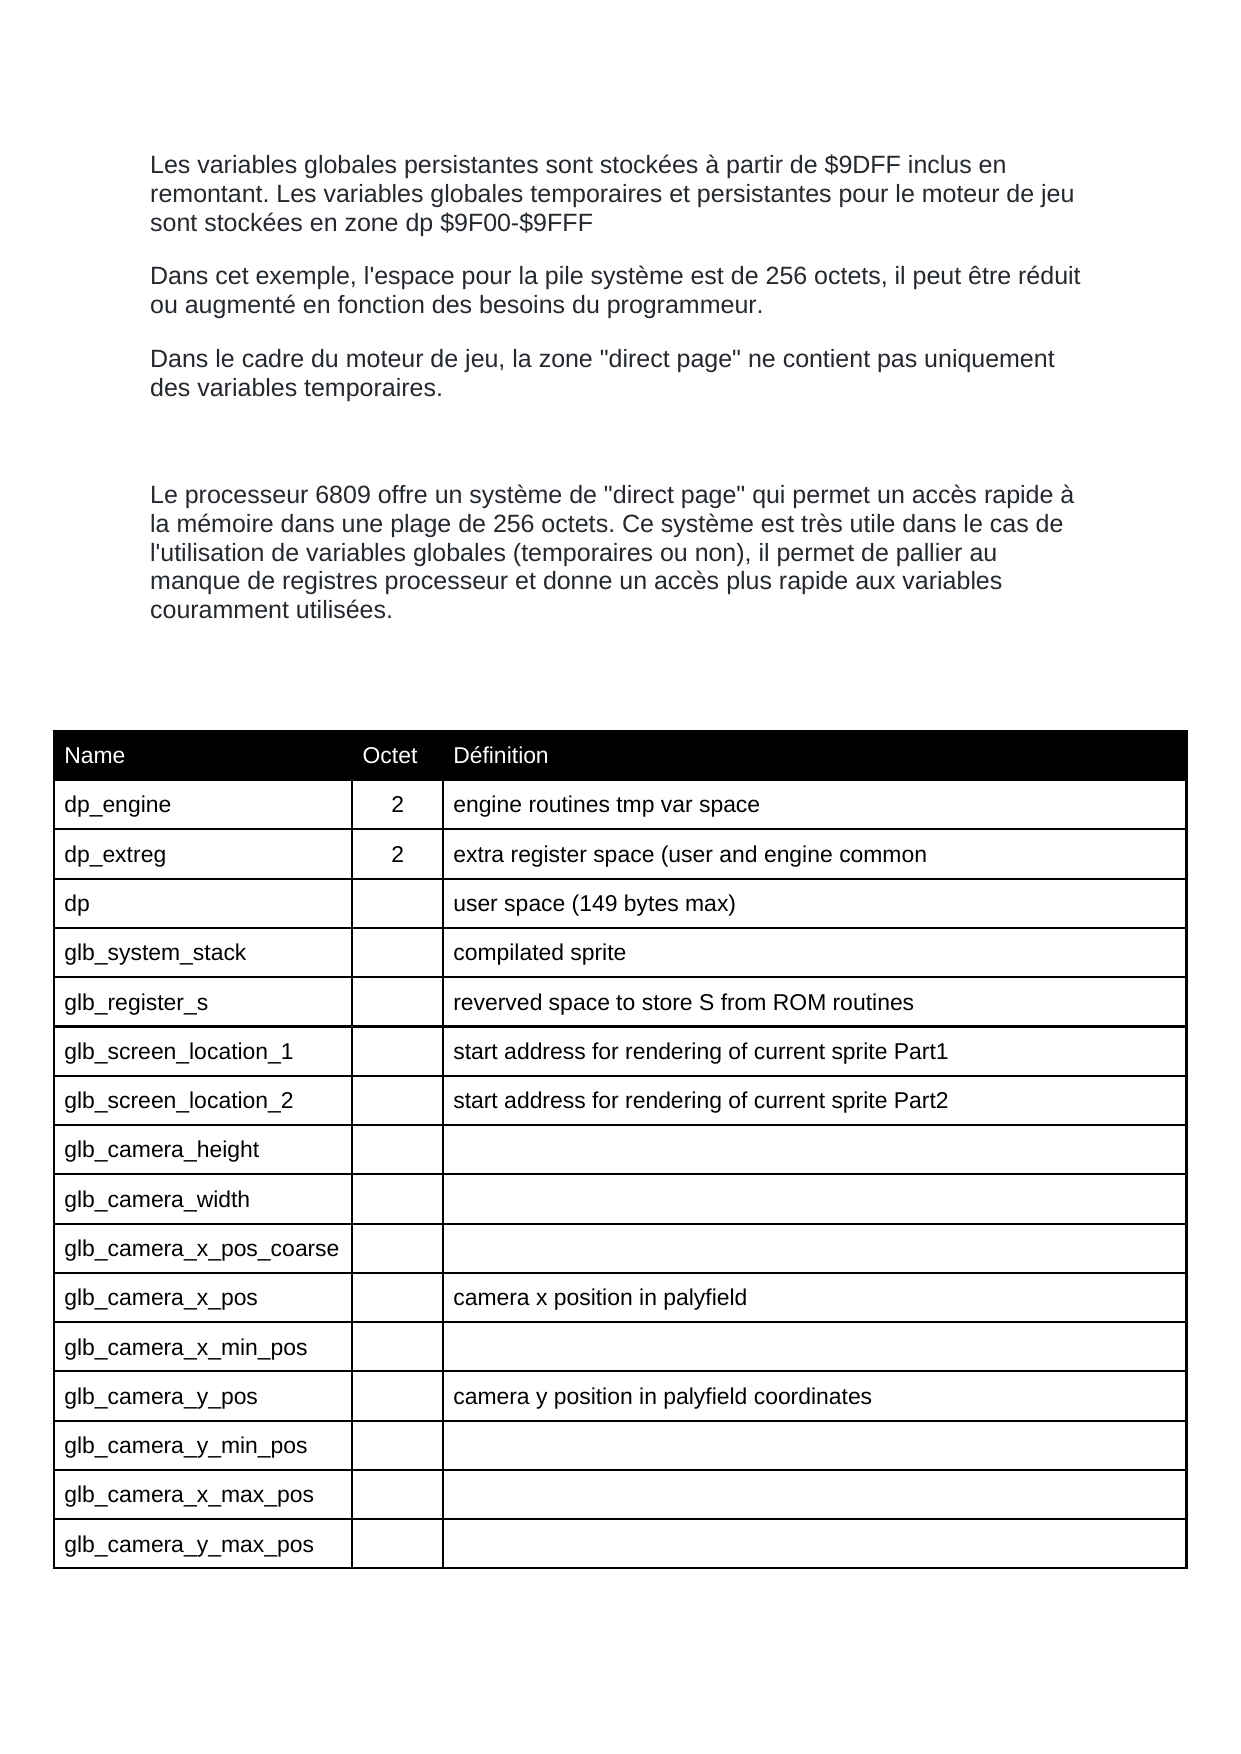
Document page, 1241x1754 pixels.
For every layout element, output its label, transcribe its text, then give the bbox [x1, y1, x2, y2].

table_cell glb_system_stack [55, 929, 351, 976]
table_cell glb_camera_y_pos [55, 1372, 351, 1419]
table_cell [353, 1520, 442, 1567]
table_cell [353, 1077, 442, 1124]
table_cell start address for rendering of current sprite Part1 [444, 1028, 1185, 1074]
table_cell dp_engine [55, 781, 351, 828]
table_cell [444, 1471, 1185, 1518]
table_cell [353, 1225, 442, 1272]
table_cell [353, 929, 442, 976]
table_cell dp [55, 880, 351, 927]
text Les variables globales persistantes sont stockées à partir de $9DFF inclus en remontant. Les variables globales temporaires et persistantes pour le moteur de jeu sont stockées en zone dp $9F00-$9FFF [150, 150, 1090, 236]
table_cell camera y position in palyfield coordinates [444, 1372, 1185, 1419]
table_cell glb_register_s [55, 978, 351, 1025]
table_cell glb_camera_y_max_pos [55, 1520, 351, 1567]
table_cell engine routines tmp var space [444, 781, 1185, 828]
text Dans le cadre du moteur de jeu, la zone "direct page" ne contient pas uniquement des variables temporaires. [150, 344, 1090, 401]
table_cell [353, 1422, 442, 1469]
table_cell glb_camera_x_pos_coarse [55, 1225, 351, 1272]
table_header Définition [444, 732, 1185, 779]
table_cell glb_screen_location_2 [55, 1077, 351, 1124]
table_cell glb_camera_height [55, 1126, 351, 1173]
table_cell glb_camera_x_min_pos [55, 1323, 351, 1370]
table_header Octet [353, 732, 442, 779]
table_cell glb_camera_x_max_pos [55, 1471, 351, 1518]
table_cell extra register space (user and engine common [444, 830, 1185, 877]
table_cell [444, 1126, 1185, 1173]
table_cell 2 [353, 830, 442, 877]
table_cell glb_camera_width [55, 1175, 351, 1222]
table_cell dp_extreg [55, 830, 351, 877]
table_cell [444, 1422, 1185, 1469]
table_cell [353, 1323, 442, 1370]
table_cell camera x position in palyfield [444, 1274, 1185, 1321]
table_cell [353, 978, 442, 1025]
table_cell [353, 880, 442, 927]
table_cell glb_camera_x_pos [55, 1274, 351, 1321]
text Le processeur 6809 offre un système de "direct page" qui permet un accès rapide à la mémoire dans une plage de 256 octets. Ce système est très utile dans le cas de l'utilisation de variables globales (temporaires ou non), il permet de pallier au manque de registres processeur et donne un accès plus rapide aux variables couramment utilisées. [150, 480, 1090, 624]
table_header Name [55, 732, 351, 779]
table_cell [353, 1372, 442, 1419]
table_cell user space (149 bytes max) [444, 880, 1185, 927]
table_cell [353, 1471, 442, 1518]
table_cell reverved space to store S from ROM routines [444, 978, 1185, 1025]
table_cell [353, 1028, 442, 1074]
table_cell glb_screen_location_1 [55, 1028, 351, 1074]
table_cell [444, 1225, 1185, 1272]
table_cell [444, 1323, 1185, 1370]
table_cell compilated sprite [444, 929, 1185, 976]
table_cell [444, 1175, 1185, 1222]
table_cell start address for rendering of current sprite Part2 [444, 1077, 1185, 1124]
table_cell [353, 1274, 442, 1321]
table_cell 2 [353, 781, 442, 828]
table_cell [353, 1175, 442, 1222]
table_cell [444, 1520, 1185, 1567]
table_cell glb_camera_y_min_pos [55, 1422, 351, 1469]
text Dans cet exemple, l'espace pour la pile système est de 256 octets, il peut être réduit ou augmenté en fonction des besoins du programmeur. [150, 261, 1090, 319]
table_cell [353, 1126, 442, 1173]
